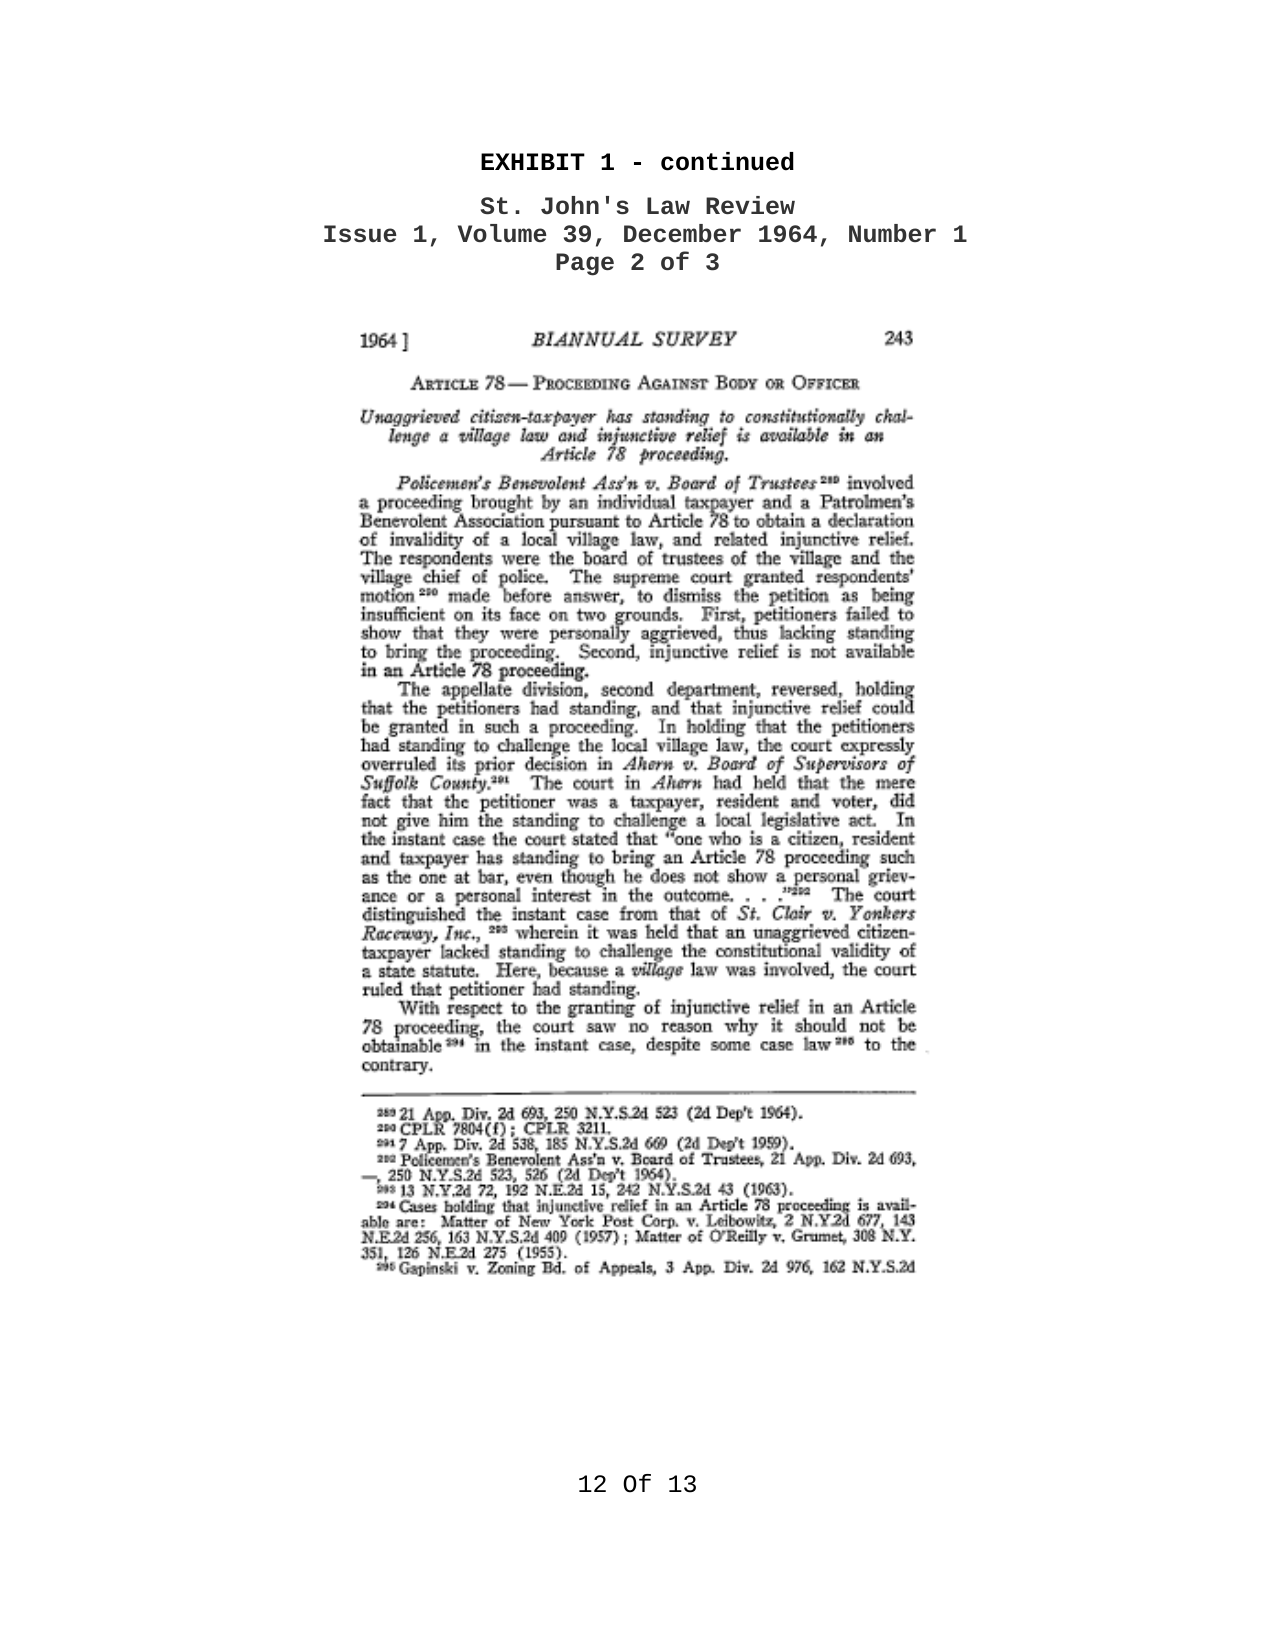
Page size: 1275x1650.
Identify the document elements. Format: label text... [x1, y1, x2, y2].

text St. John's Law Review Issue 1, Volume 39, December 1964, Number 1 Page 2 of 3 [150, 193, 1125, 278]
picture [330, 293, 945, 1308]
text EXHIBIT 1 - continued [150, 150, 1125, 178]
